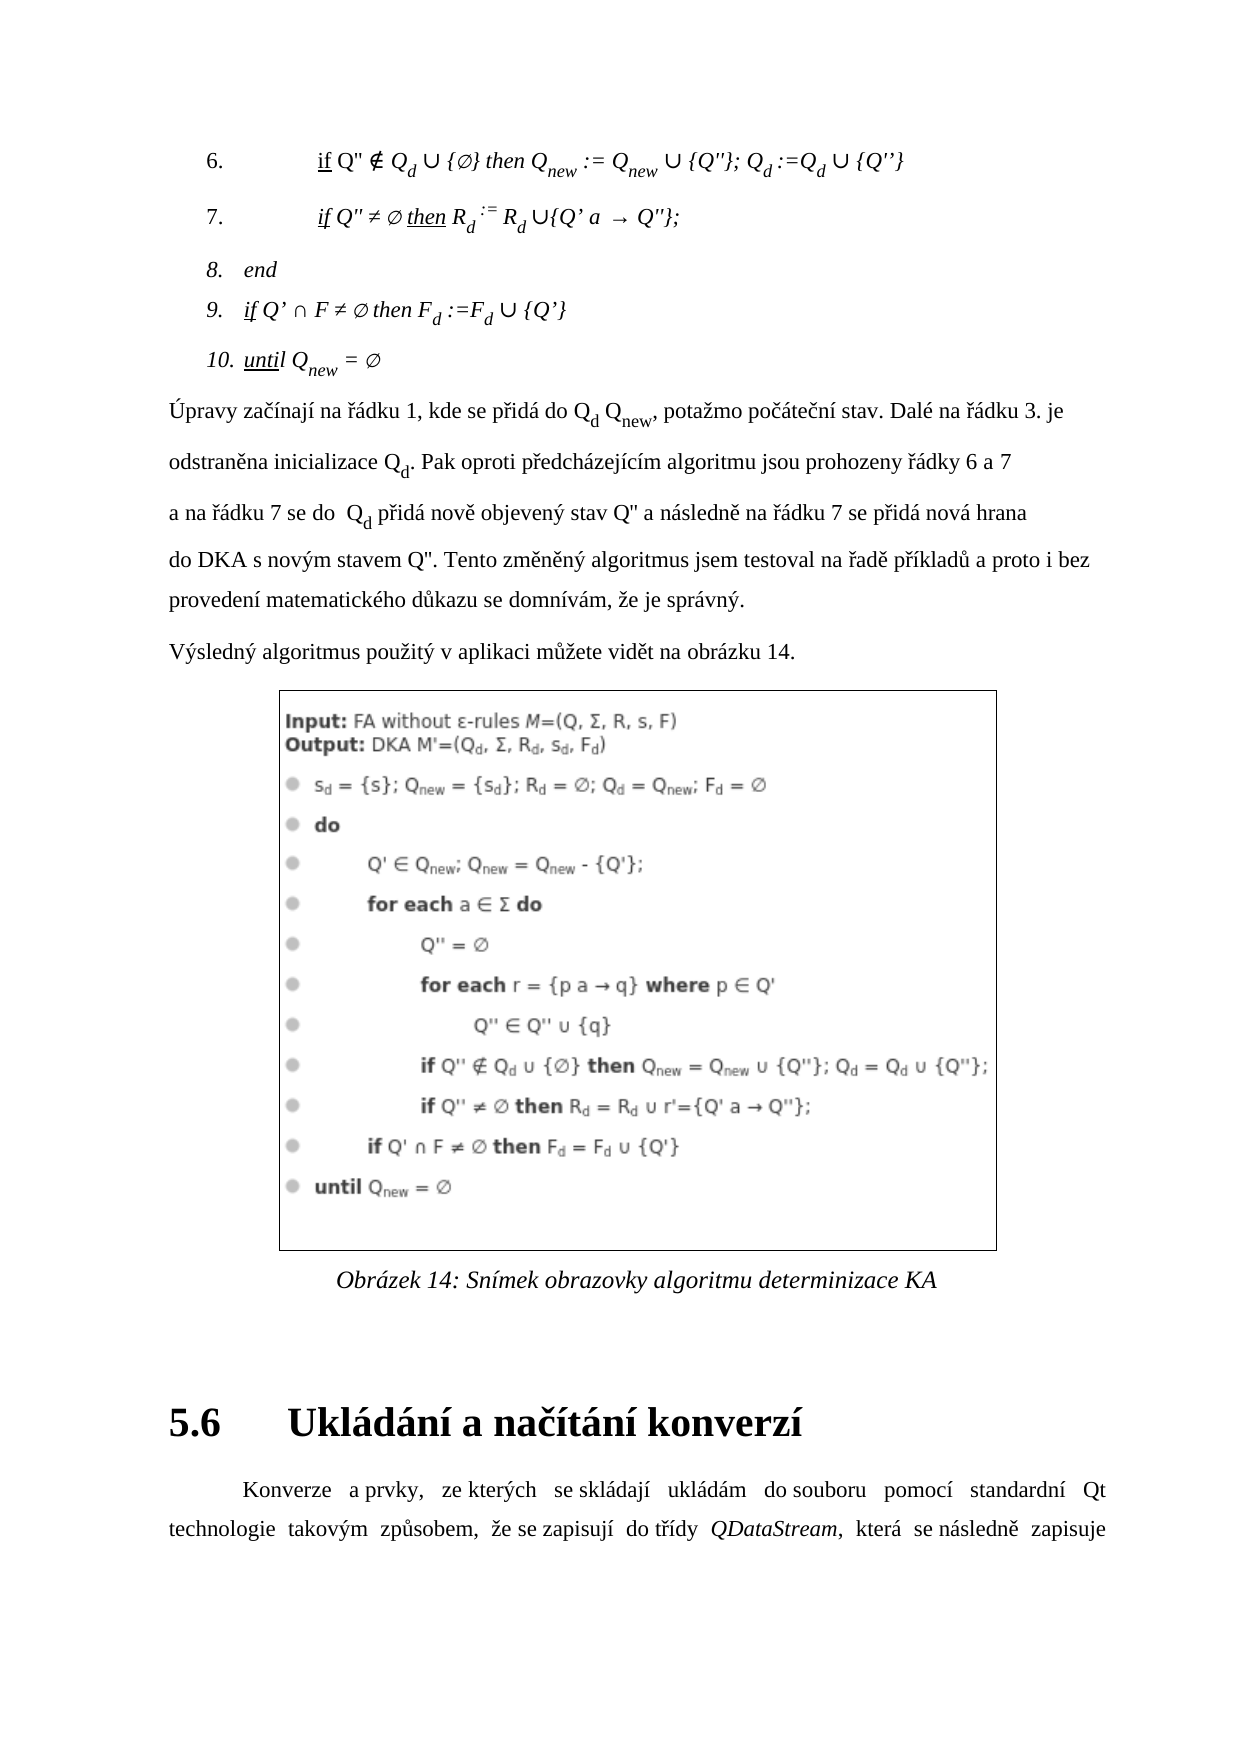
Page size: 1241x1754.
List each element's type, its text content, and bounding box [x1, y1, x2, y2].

list until Qnew = ∅ [206, 347, 1106, 381]
list if Q'' ∉ Qd ∪ {∅} then Qnew := Qnew ∪ {Q''}; Qd :=Qd ∪ {Q'’} [206, 148, 1106, 182]
text Výsledný algoritmus použitý v aplikaci můžete vidět na obrázku 14. [169, 638, 1106, 664]
list end [206, 256, 1106, 282]
subtitle Ukládání a načítání konverzí [169, 1397, 1106, 1445]
text Úpravy začínají na řádku 1, kde se přidá do Qd Qnew, potažmo počáteční stav. Dalé na řádku 3. je odstraněna inicializace Qd. Pak oproti předcházejícím algoritmu jsou prohozeny řádky 6 a 7 a na řádku 7 se do Qd přidá nově objevený stav Q'' a následně na řádku 7 se přidá nová hrana do DKA s novým stavem Q''. Tento změněný algoritmus jsem testoval na řadě příkladů a proto i bez provedení matematického důkazu se domnívám, že je správný. [169, 397, 1106, 612]
text Konverze a prvky, ze kterých se skládají ukládám do souboru pomocí standardní Qt technologie takovým způsobem, že se zapisují do třídy QDataStream, která se následně zapisuje [169, 1476, 1106, 1541]
list if Q’ ∩ F ≠ ∅ then Fd :=Fd ∪ {Q’} [206, 296, 1106, 329]
text Obrázek 14: Snímek obrazovky algoritmu determinizace KA [169, 690, 1106, 1294]
list if Q'' ≠ ∅ then Rd := Rd ∪{Q’ a → Q''}; [206, 198, 1106, 237]
picture [282, 705, 994, 1205]
